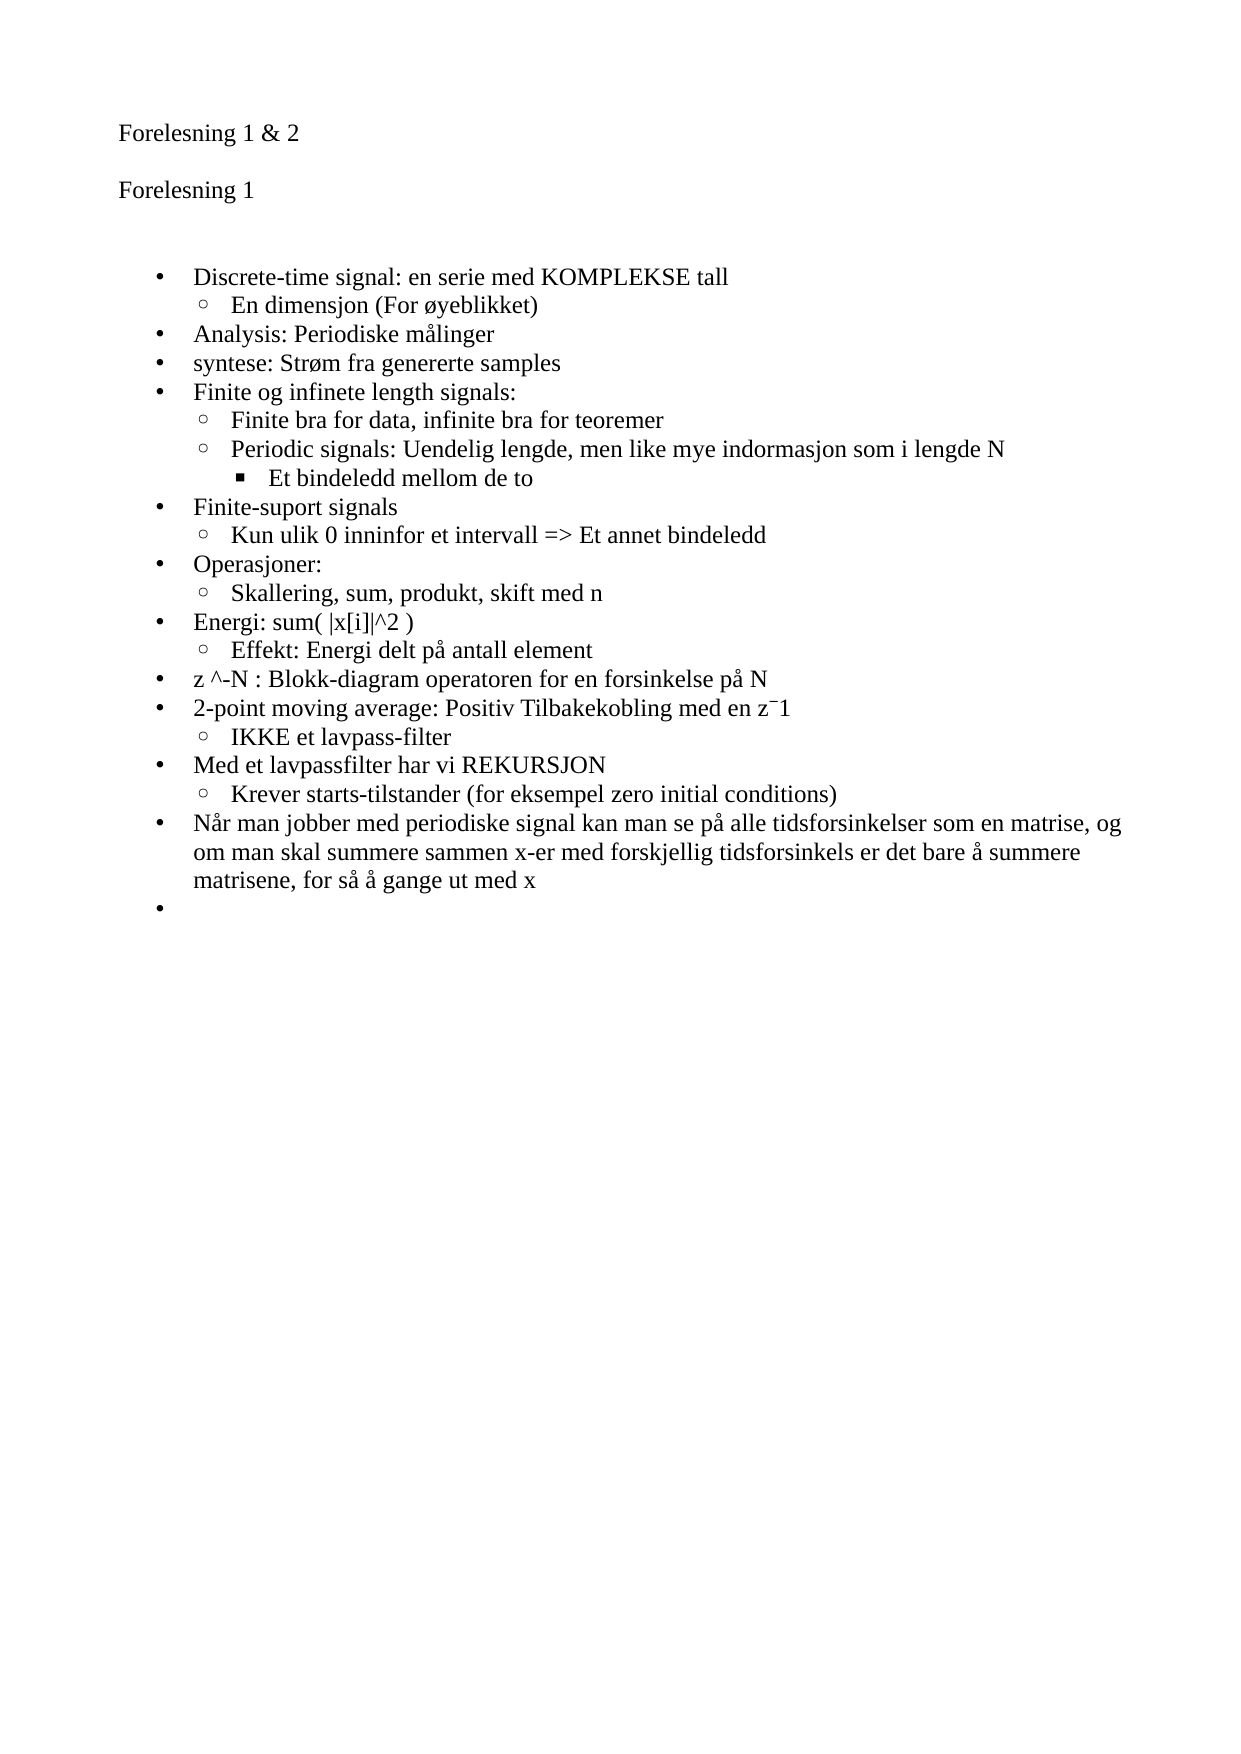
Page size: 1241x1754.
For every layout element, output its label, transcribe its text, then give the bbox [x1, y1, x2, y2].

list Energi: sum( |x[i]|^2 ) [156, 607, 1122, 636]
list Finite bra for data, infinite bra for teoremer [193, 406, 1122, 434]
list Effekt: Energi delt på antall element [193, 636, 1122, 664]
text Forelesning 1 & 2 [118, 118, 1122, 147]
list syntese: Strøm fra genererte samples [156, 348, 1122, 377]
list Finite og infinete length signals: [156, 377, 1122, 406]
list Operasjoner: [156, 549, 1122, 578]
list z ^-N : Blokk-diagram operatoren for en forsinkelse på N [156, 664, 1122, 693]
list Periodic signals: Uendelig lengde, men like mye indormasjon som i lengde N [193, 434, 1122, 463]
list 2-point moving average: Positiv Tilbakekobling med en z⁻1 [156, 693, 1122, 722]
list Finite-suport signals [156, 492, 1122, 521]
list Analysis: Periodiske målinger [156, 319, 1122, 348]
list IKKE et lavpass-filter [193, 722, 1122, 751]
text Forelesning 1 [118, 176, 1122, 204]
list En dimensjon (For øyeblikket) [193, 291, 1122, 319]
list Når man jobber med periodiske signal kan man se på alle tidsforsinkelser som en matrise, og om man skal summere sammen x-er med forskjellig tidsforsinkels er det bare å summere matrisene, for så å gange ut med x [156, 808, 1122, 894]
list Med et lavpassfilter har vi REKURSJON [156, 751, 1122, 779]
list Krever starts-tilstander (for eksempel zero initial conditions) [193, 779, 1122, 808]
list Et bindeledd mellom de to [231, 463, 1122, 492]
list Kun ulik 0 inninfor et intervall => Et annet bindeledd [193, 521, 1122, 549]
list Discrete-time signal: en serie med KOMPLEKSE tall [156, 262, 1122, 291]
list Skallering, sum, produkt, skift med n [193, 578, 1122, 607]
